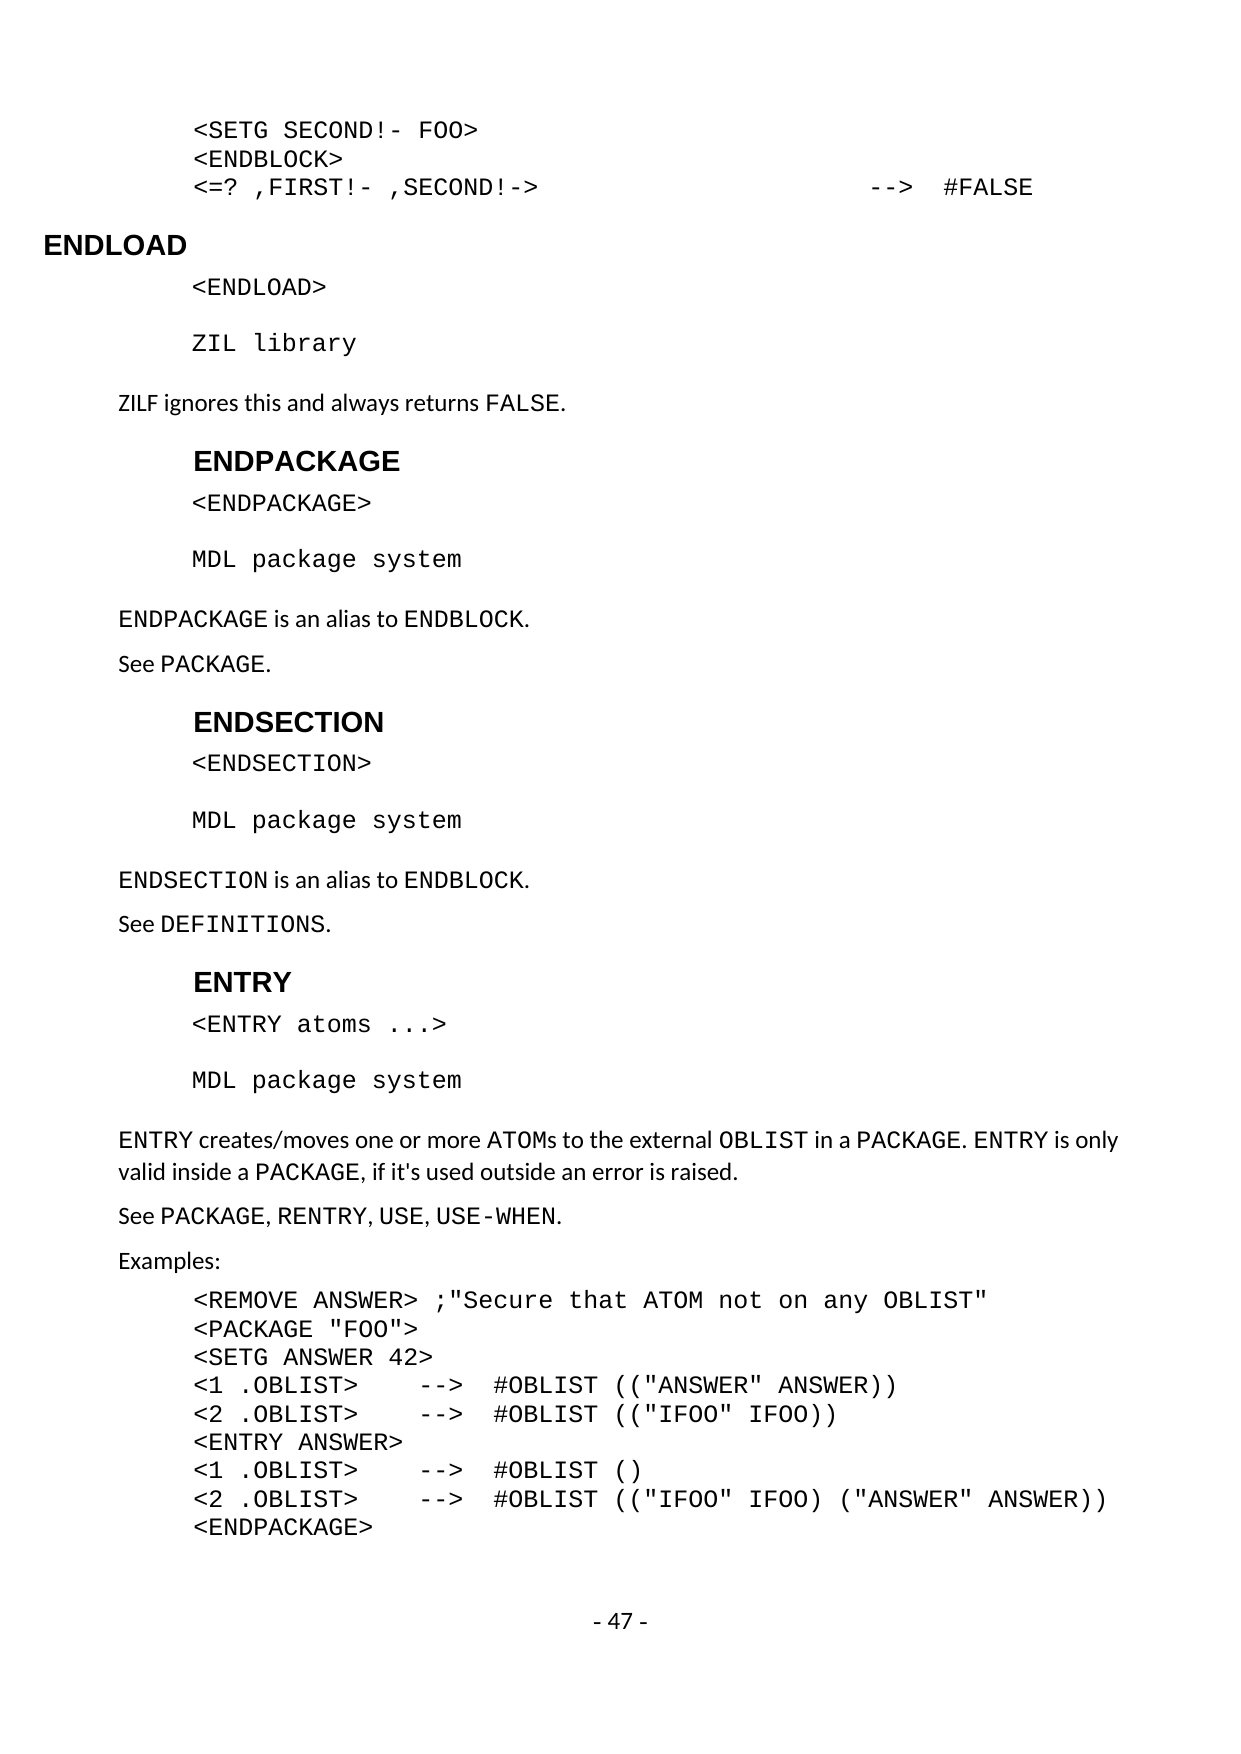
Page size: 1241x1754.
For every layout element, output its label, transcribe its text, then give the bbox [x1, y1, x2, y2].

text ENDSECTION is an alias to ENDBLOCK. [118, 864, 1122, 896]
subtitle ENDLOAD [43, 228, 1122, 262]
subtitle ENDPACKAGE [118, 444, 1122, 478]
text ZIL library [192, 331, 1122, 359]
text ENDPACKAGE is an alias to ENDBLOCK. [118, 604, 1122, 635]
text <ENDPACKAGE> [192, 490, 1122, 519]
text <ENTRY atoms ...> [192, 1011, 1122, 1039]
text <ENDBLOCK> [118, 146, 1122, 175]
text MDL package system [192, 807, 1122, 836]
text See PACKAGE, RENTRY, USE, USE-WHEN. [118, 1201, 1122, 1232]
text Examples: [118, 1245, 1122, 1275]
text <ENDSECTION> [192, 751, 1122, 779]
text MDL package system [192, 547, 1122, 575]
subtitle ENDSECTION [118, 705, 1122, 738]
text ZILF ignores this and always returns FALSE. [118, 387, 1122, 419]
text <ENDLOAD> [192, 274, 1122, 302]
text See DEFINITIONS. [118, 908, 1122, 940]
text MDL package system [192, 1068, 1122, 1096]
text <SETG SECOND!- FOO> [118, 118, 1122, 146]
text <REMOVE ANSWER> ;"Secure that ATOM not on any OBLIST" <PACKAGE "FOO"> <SETG ANSWER 42> <1 .OBLIST> --> #OBLIST (("ANSWER" ANSWER)) <2 .OBLIST> --> #OBLIST (("IFOO" IFOO)) <ENTRY ANSWER> <1 .OBLIST> --> #OBLIST () <2 .OBLIST> --> #OBLIST (("IFOO" IFOO) ("ANSWER" ANSWER)) <ENDPACKAGE> [118, 1288, 1122, 1543]
text See PACKAGE. [118, 648, 1122, 680]
subtitle ENTRY [118, 965, 1122, 999]
text <=? ,FIRST!- ,SECOND!-> --> #FALSE [118, 175, 1122, 203]
text ENTRY creates/moves one or more ATOMs to the external OBLIST in a PACKAGE. ENTRY is only valid inside a PACKAGE, if it's used outside an error is raised. [118, 1124, 1122, 1188]
